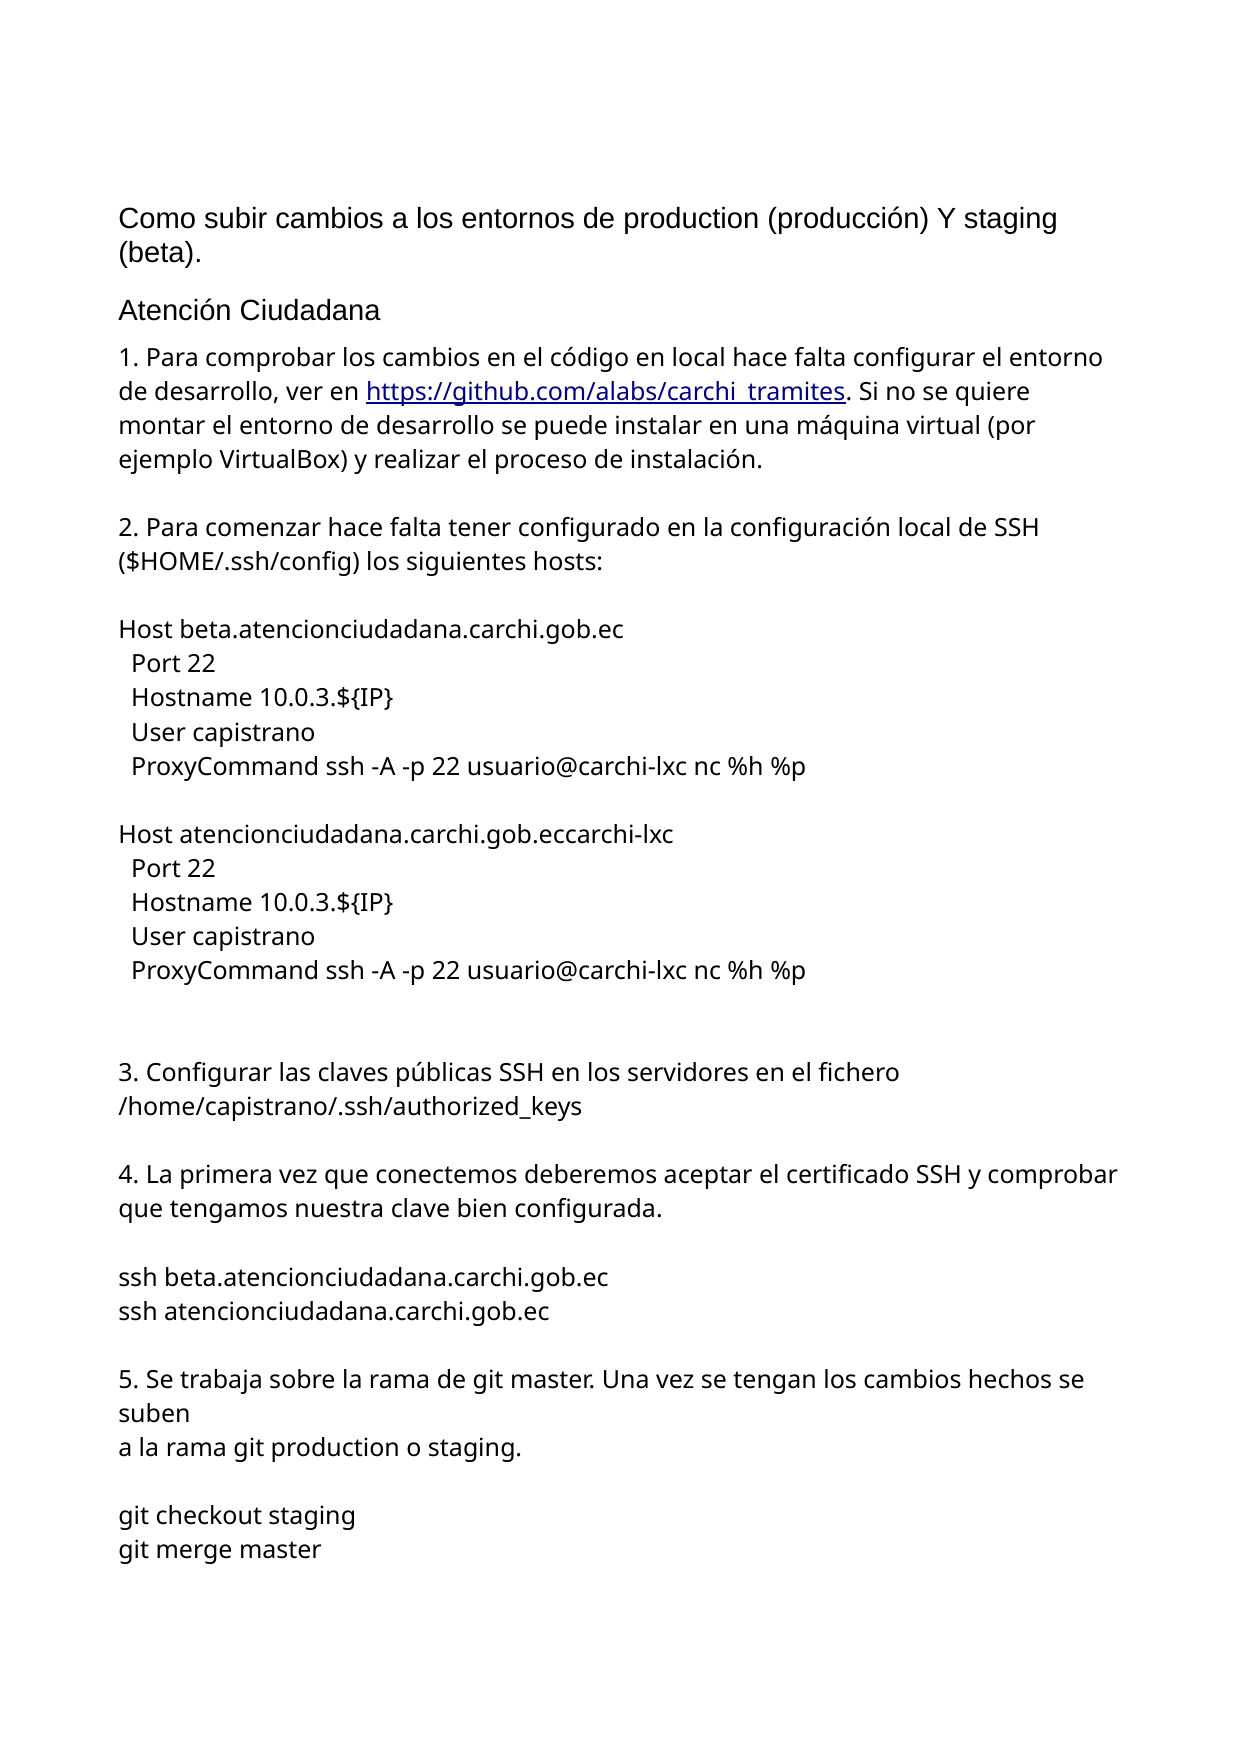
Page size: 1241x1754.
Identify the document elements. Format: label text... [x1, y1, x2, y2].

text User capistrano [118, 714, 1122, 748]
text ssh atencionciudadana.carchi.gob.ec [118, 1293, 1122, 1327]
text ssh beta.atencionciudadana.carchi.gob.ec [118, 1259, 1122, 1293]
text 3. Configurar las claves públicas SSH en los servidores en el fichero /home/capistrano/.ssh/authorized_keys [118, 1055, 1122, 1123]
subtitle Atención Ciudadana [118, 293, 1122, 327]
text Hostname 10.0.3.${IP} [118, 884, 1122, 918]
text Hostname 10.0.3.${IP} [118, 680, 1122, 714]
text 5. Se trabaja sobre la rama de git master. Una vez se tengan los cambios hechos se suben [118, 1361, 1122, 1429]
text ProxyCommand ssh -A -p 22 usuario@carchi-lxc nc %h %p [118, 953, 1122, 987]
text Port 22 [118, 850, 1122, 884]
text git checkout staging [118, 1498, 1122, 1532]
text 2. Para comenzar hace falta tener configurado en la configuración local de SSH ($HOME/.ssh/config) los siguientes hosts: [118, 510, 1122, 578]
text ProxyCommand ssh -A -p 22 usuario@carchi-lxc nc %h %p [118, 748, 1122, 782]
text 4. La primera vez que conectemos deberemos aceptar el certificado SSH y comprobar que tengamos nuestra clave bien configurada. [118, 1157, 1122, 1225]
text User capistrano [118, 918, 1122, 953]
text 1. Para comprobar los cambios en el código en local hace falta configurar el entorno de desarrollo, ver en https://github.com/alabs/carchi_tramites. Si no se quiere montar el entorno de desarrollo se puede instalar en una máquina virtual (por ejemplo VirtualBox) y realizar el proceso de instalación. [118, 339, 1122, 476]
subtitle Como subir cambios a los entornos de production (producción) Y staging (beta). [118, 201, 1122, 268]
text Port 22 [118, 646, 1122, 680]
text git merge master [118, 1532, 1122, 1566]
text Host beta.atencionciudadana.carchi.gob.ec [118, 612, 1122, 646]
text a la rama git production o staging. [118, 1429, 1122, 1463]
text Host atencionciudadana.carchi.gob.eccarchi-lxc [118, 816, 1122, 850]
